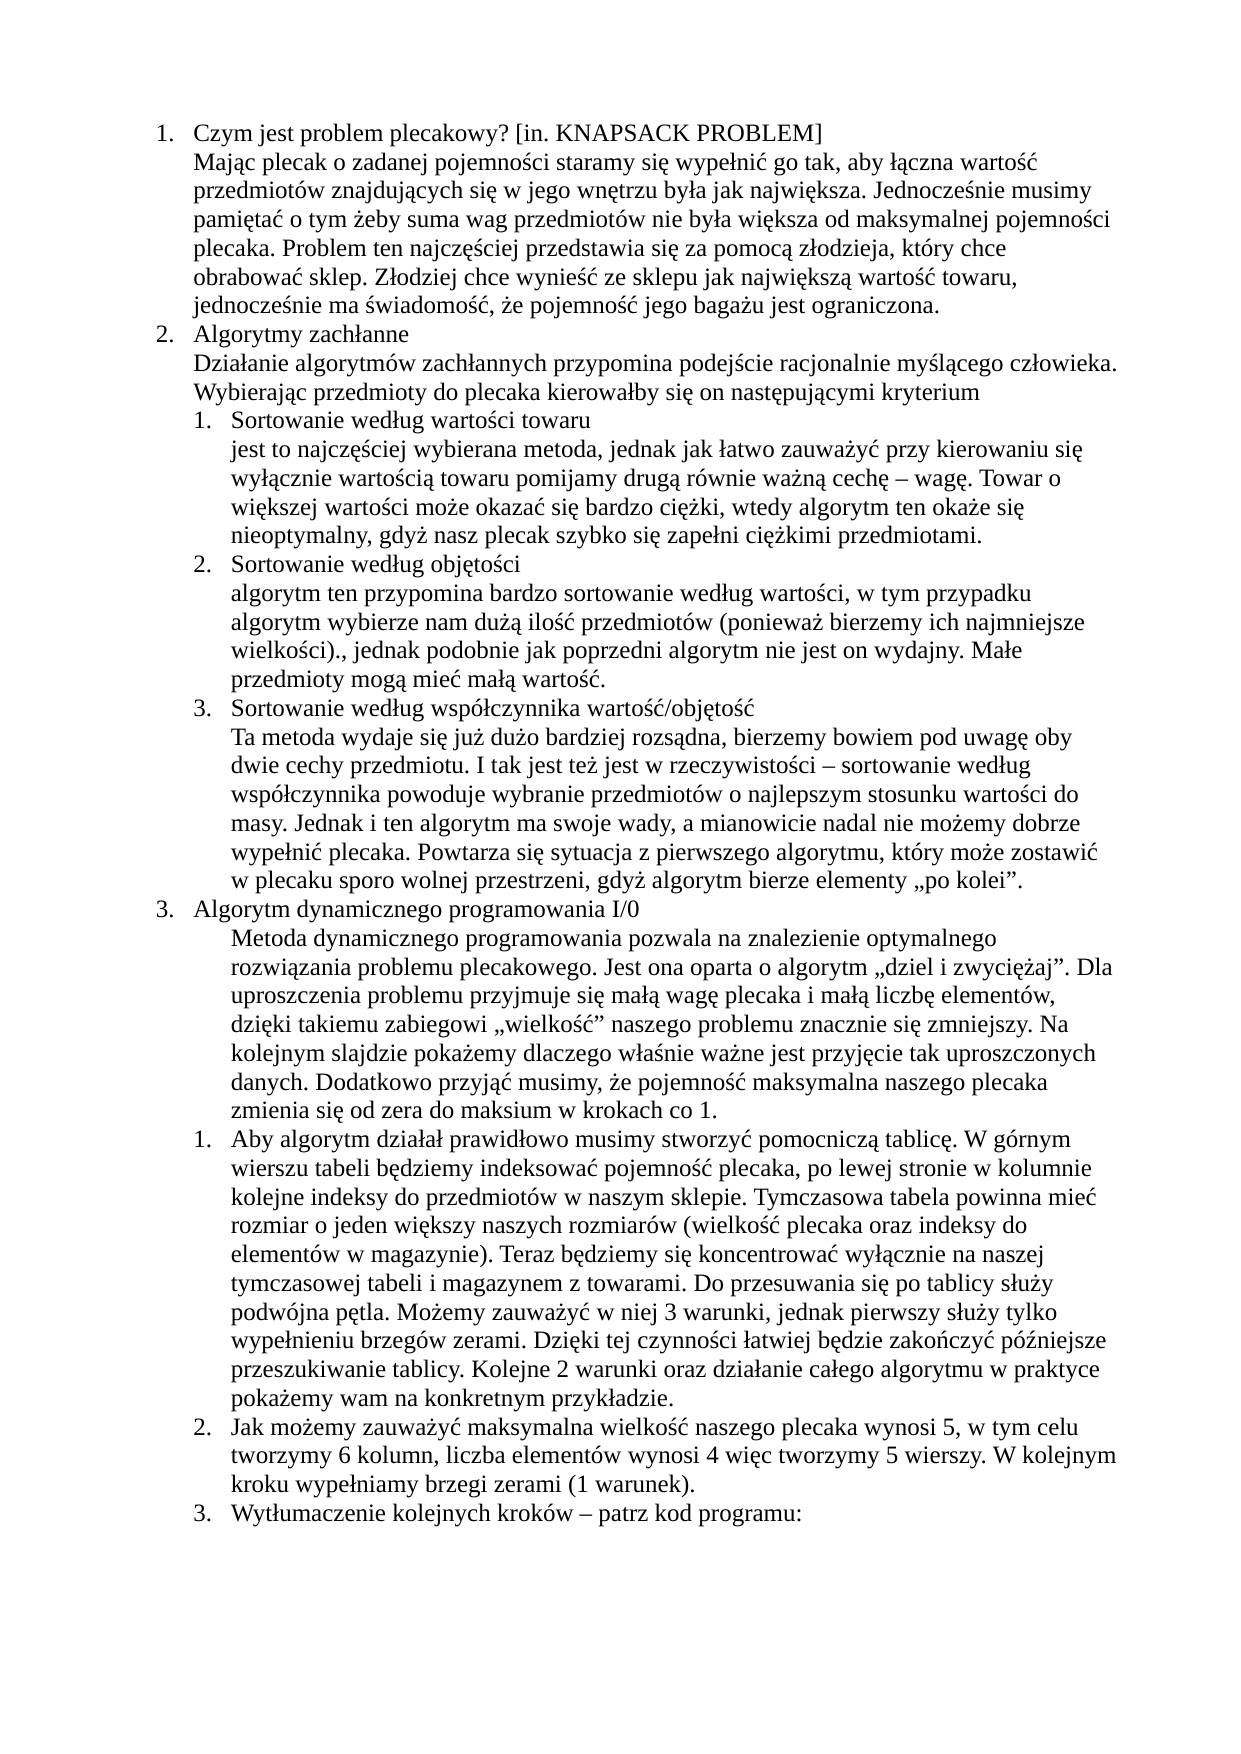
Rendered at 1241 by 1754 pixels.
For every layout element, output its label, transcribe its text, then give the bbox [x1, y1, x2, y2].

list Algorytmy zachłanne [156, 319, 1122, 348]
list Czym jest problem plecakowy? [in. KNAPSACK PROBLEM] [156, 118, 1122, 147]
list Sortowanie według objętości [193, 549, 1122, 578]
list Ta metoda wydaje się już dużo bardziej rozsądna, bierzemy bowiem pod uwagę oby dwie cechy przedmiotu. I tak jest też jest w rzeczywistości – sortowanie według współczynnika powoduje wybranie przedmiotów o najlepszym stosunku wartości do masy. Jednak i ten algorytm ma swoje wady, a mianowicie nadal nie możemy dobrze wypełnić plecaka. Powtarza się sytuacja z pierwszego algorytmu, który może zostawić w plecaku sporo wolnej przestrzeni, gdyż algorytm bierze elementy „po kolei”. [193, 722, 1122, 894]
list Mając plecak o zadanej pojemności staramy się wypełnić go tak, aby łączna wartość przedmiotów znajdujących się w jego wnętrzu była jak największa. Jednocześnie musimy pamiętać o tym żeby suma wag przedmiotów nie była większa od maksymalnej pojemności plecaka. Problem ten najczęściej przedstawia się za pomocą złodzieja, który chce obrabować sklep. Złodziej chce wynieść ze sklepu jak największą wartość towaru, jednocześnie ma świadomość, że pojemność jego bagażu jest ograniczona. [156, 147, 1122, 319]
list Algorytm dynamicznego programowania I/0 [156, 894, 1122, 923]
list Jak możemy zauważyć maksymalna wielkość naszego plecaka wynosi 5, w tym celu tworzymy 6 kolumn, liczba elementów wynosi 4 więc tworzymy 5 wierszy. W kolejnym kroku wypełniamy brzegi zerami (1 warunek). [193, 1412, 1122, 1498]
list Sortowanie według współczynnika wartość/objętość [193, 693, 1122, 722]
list Metoda dynamicznego programowania pozwala na znalezienie optymalnego rozwiązania problemu plecakowego. Jest ona oparta o algorytm „dziel i zwyciężaj”. Dla uproszczenia problemu przyjmuje się małą wagę plecaka i małą liczbę elementów, dzięki takiemu zabiegowi „wielkość” naszego problemu znacznie się zmniejszy. Na kolejnym slajdzie pokażemy dlaczego właśnie ważne jest przyjęcie tak uproszczonych danych. Dodatkowo przyjąć musimy, że pojemność maksymalna naszego plecaka zmienia się od zera do maksium w krokach co 1. [193, 923, 1122, 1124]
list Działanie algorytmów zachłannych przypomina podejście racjonalnie myślącego człowieka. Wybierając przedmioty do plecaka kierowałby się on następującymi kryterium [156, 348, 1122, 406]
list Aby algorytm działał prawidłowo musimy stworzyć pomocniczą tablicę. W górnym wierszu tabeli będziemy indeksować pojemność plecaka, po lewej stronie w kolumnie kolejne indeksy do przedmiotów w naszym sklepie. Tymczasowa tabela powinna mieć rozmiar o jeden większy naszych rozmiarów (wielkość plecaka oraz indeksy do elementów w magazynie). Teraz będziemy się koncentrować wyłącznie na naszej tymczasowej tabeli i magazynem z towarami. Do przesuwania się po tablicy służy podwójna pętla. Możemy zauważyć w niej 3 warunki, jednak pierwszy służy tylko wypełnieniu brzegów zerami. Dzięki tej czynności łatwiej będzie zakończyć późniejsze przeszukiwanie tablicy. Kolejne 2 warunki oraz działanie całego algorytmu w praktyce pokażemy wam na konkretnym przykładzie. [193, 1124, 1122, 1412]
list Wytłumaczenie kolejnych kroków – patrz kod programu: [193, 1498, 1122, 1527]
list Sortowanie według wartości towaru [193, 406, 1122, 434]
list algorytm ten przypomina bardzo sortowanie według wartości, w tym przypadku algorytm wybierze nam dużą ilość przedmiotów (ponieważ bierzemy ich najmniejsze wielkości)., jednak podobnie jak poprzedni algorytm nie jest on wydajny. Małe przedmioty mogą mieć małą wartość. [193, 578, 1122, 693]
list jest to najczęściej wybierana metoda, jednak jak łatwo zauważyć przy kierowaniu się wyłącznie wartością towaru pomijamy drugą równie ważną cechę – wagę. Towar o większej wartości może okazać się bardzo ciężki, wtedy algorytm ten okaże się nieoptymalny, gdyż nasz plecak szybko się zapełni ciężkimi przedmiotami. [193, 434, 1122, 549]
